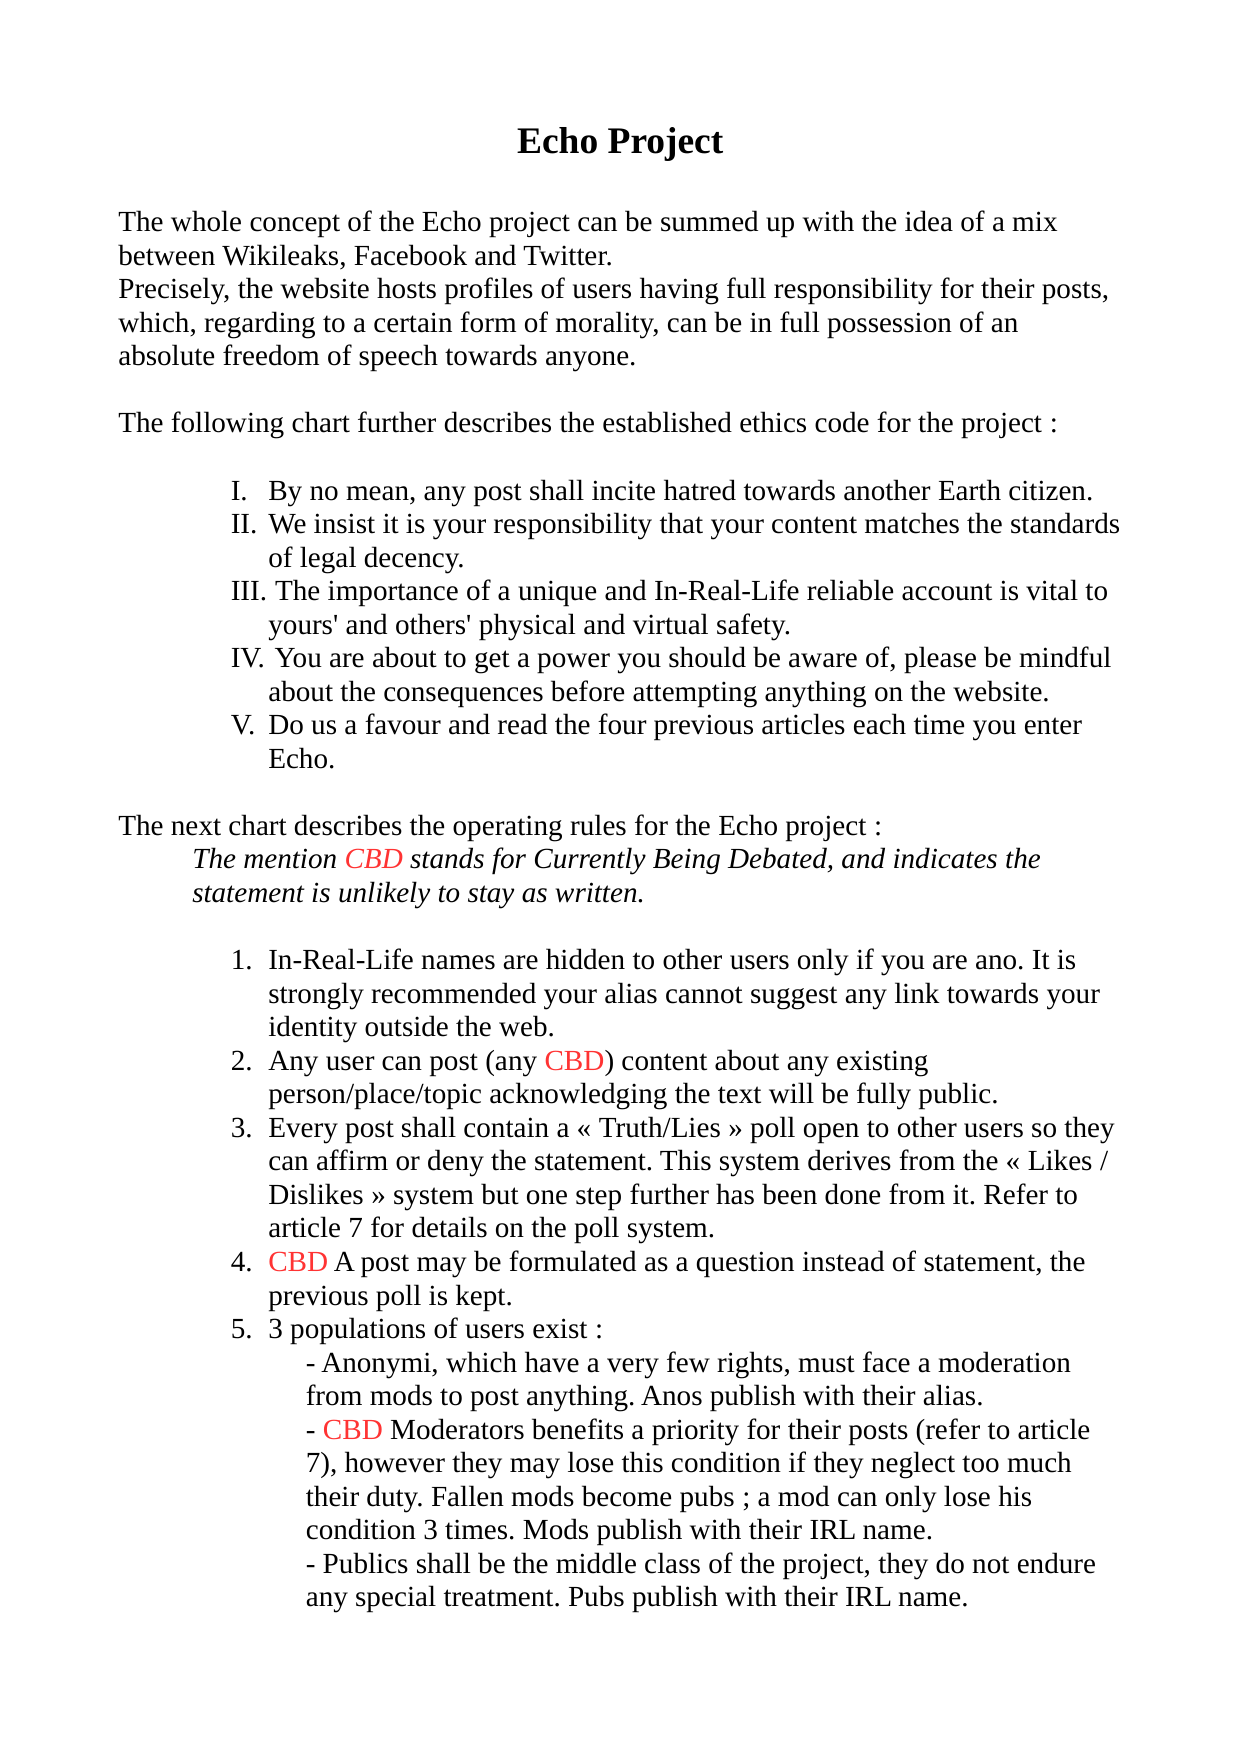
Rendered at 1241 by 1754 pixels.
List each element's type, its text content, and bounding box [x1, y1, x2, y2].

text The mention CBD stands for Currently Being Debated, and indicates the statement is unlikely to stay as written. [118, 842, 1122, 909]
list We insist it is your responsibility that your content matches the standards of legal decency. [231, 506, 1122, 573]
text The next chart describes the operating rules for the Echo project : [118, 808, 1122, 842]
list - Anonymi, which have a very few rights, must face a moderation from mods to post anything. Anos publish with their alias. [268, 1345, 1122, 1412]
list - Publics shall be the middle class of the project, they do not endure any special treatment. Pubs publish with their IRL name. [268, 1546, 1122, 1613]
list You are about to get a power you should be aware of, please be mindful about the consequences before attempting anything on the website. [231, 640, 1122, 707]
text Precisely, the website hosts profiles of users having full responsibility for their posts, which, regarding to a certain form of morality, can be in full possession of an absolute freedom of speech towards anyone. [118, 271, 1122, 372]
list The importance of a unique and In-Real-Life reliable account is vital to yours' and others' physical and virtual safety. [231, 573, 1122, 640]
list By no mean, any post shall incite hatred towards another Earth citizen. [231, 473, 1122, 506]
list Do us a favour and read the four previous articles each time you enter Echo. [231, 707, 1122, 774]
list In-Real-Life names are hidden to other users only if you are ano. It is strongly recommended your alias cannot suggest any link towards your identity outside the web. [231, 942, 1122, 1043]
text Echo Project [118, 118, 1122, 161]
text The whole concept of the Echo project can be summed up with the idea of a mix between Wikileaks, Facebook and Twitter. [118, 204, 1122, 271]
text The following chart further describes the established ethics code for the project : [118, 406, 1122, 439]
list - CBD Moderators benefits a priority for their posts (refer to article 7), however they may lose this condition if they neglect too much their duty. Fallen mods become pubs ; a mod can only lose his condition 3 times. Mods publish with their IRL name. [268, 1412, 1122, 1546]
list CBD A post may be formulated as a question instead of statement, the previous poll is kept. [231, 1244, 1122, 1311]
list Every post shall contain a « Truth/Lies » poll open to other users so they can affirm or deny the statement. This system derives from the « Likes / Dislikes » system but one step further has been done from it. Refer to article 7 for details on the poll system. [231, 1110, 1122, 1244]
list Any user can post (any CBD) content about any existing person/place/topic acknowledging the text will be fully public. [231, 1043, 1122, 1110]
list 3 populations of users exist : [231, 1311, 1122, 1345]
